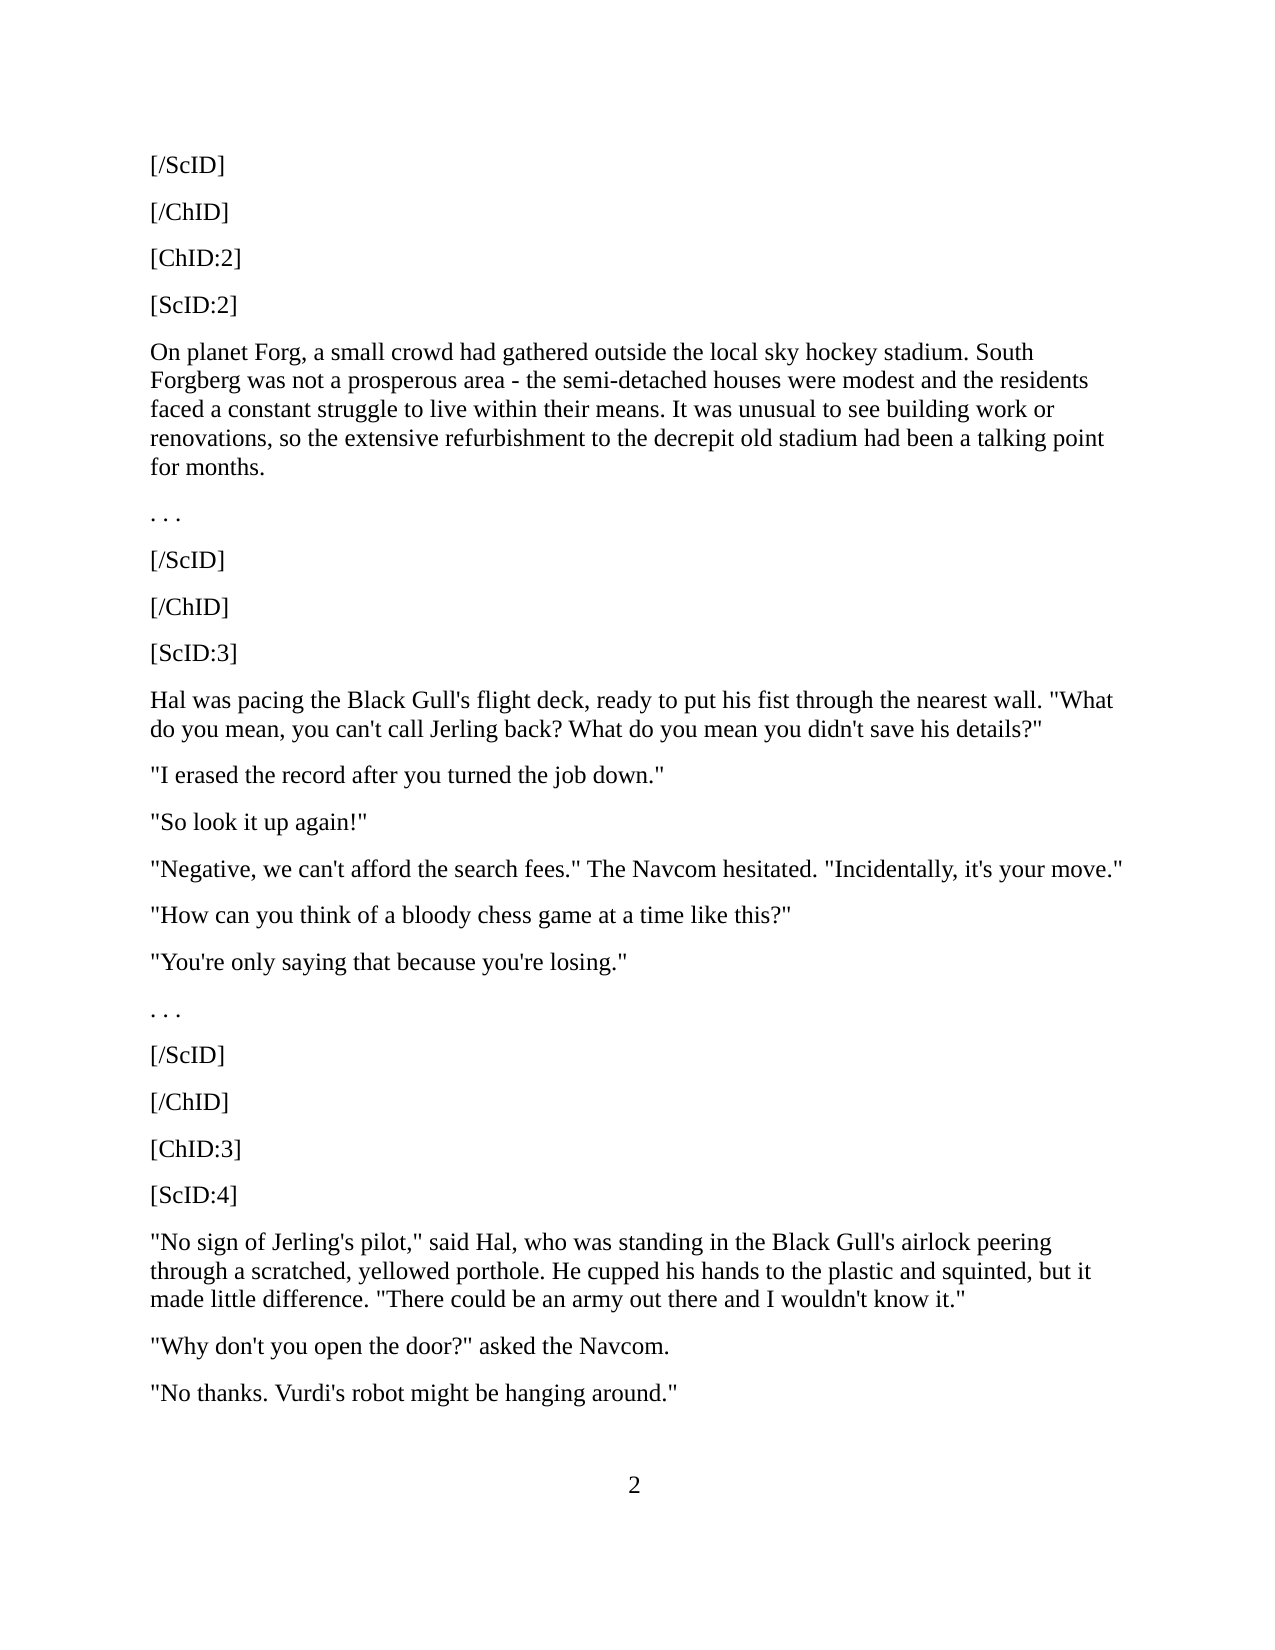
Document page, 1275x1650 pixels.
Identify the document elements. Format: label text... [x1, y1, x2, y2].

text "You're only saying that because you're losing." [150, 947, 1125, 976]
text [ChID:2] [150, 243, 1125, 272]
text [/ChID] [150, 197, 1125, 225]
text [/ScID] [150, 1040, 1125, 1069]
text . . . [150, 994, 1125, 1022]
text "So look it up again!" [150, 807, 1125, 836]
text [ScID:3] [150, 638, 1125, 667]
text [ScID:4] [150, 1180, 1125, 1209]
text [ChID:3] [150, 1134, 1125, 1162]
text [/ScID] [150, 150, 1125, 179]
text [ScID:2] [150, 290, 1125, 319]
text "Negative, we can't afford the search fees." The Navcom hesitated. "Incidentally, it's your move." [150, 854, 1125, 882]
text [/ChID] [150, 1087, 1125, 1116]
text Hal was pacing the Black Gull's flight deck, ready to put his fist through the nearest wall. "What do you mean, you can't call Jerling back? What do you mean you didn't save his details?" [150, 685, 1125, 742]
text "How can you think of a bloody chess game at a time like this?" [150, 900, 1125, 929]
text [/ChID] [150, 592, 1125, 620]
text "No sign of Jerling's pilot," said Hal, who was standing in the Black Gull's airlock peering through a scratched, yellowed porthole. He cupped his hands to the plastic and squinted, but it made little difference. "There could be an army out there and I wouldn't know it." [150, 1227, 1125, 1313]
text . . . [150, 498, 1125, 527]
text On planet Forg, a small crowd had gathered outside the local sky hockey stadium. South Forgberg was not a prosperous area - the semi-detached houses were modest and the residents faced a constant struggle to live within their means. It was unusual to see building work or renovations, so the extensive refurbishment to the decrepit old stadium had been a talking point for months. [150, 337, 1125, 480]
text "Why don't you open the door?" asked the Navcom. [150, 1331, 1125, 1360]
text "No thanks. Vurdi's robot might be hanging around." [150, 1378, 1125, 1407]
text "I erased the record after you turned the job down." [150, 760, 1125, 789]
text [/ScID] [150, 545, 1125, 574]
